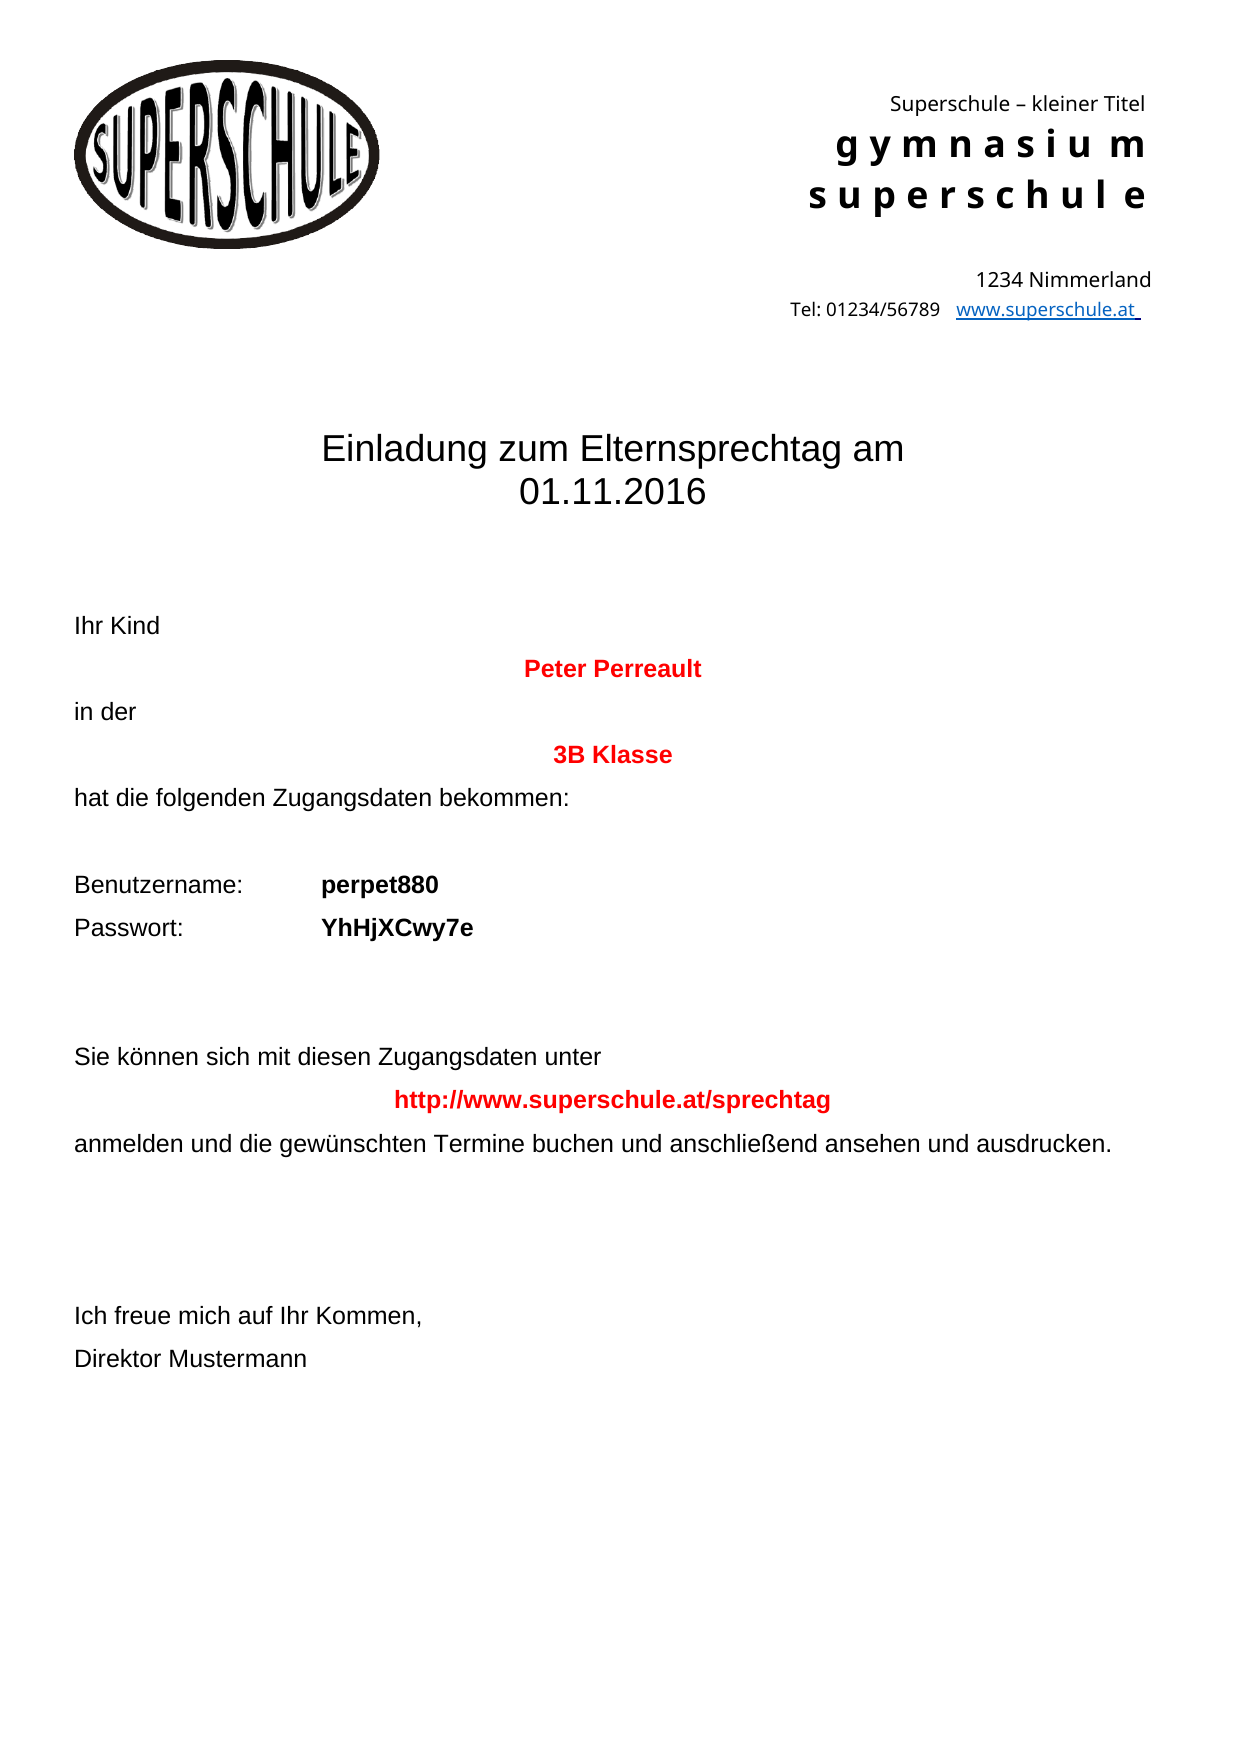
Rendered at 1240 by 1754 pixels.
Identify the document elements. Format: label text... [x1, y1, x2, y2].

text Ich freue mich auf Ihr Kommen, [74, 1301, 1152, 1330]
text Einladung zum Elternsprechtag am [74, 426, 1152, 469]
text 1234 Nimmerland [738, 265, 1152, 293]
text Passwort: YhHjXCwy7e [74, 913, 1152, 942]
text Sie können sich mit diesen Zugangsdaten unter [74, 1042, 1152, 1071]
text Benutzername: perpet880 [74, 869, 1152, 898]
text Direktor Mustermann [74, 1344, 1152, 1373]
text Superschule – kleiner Titel [694, 88, 1152, 117]
text Peter Perreault [74, 654, 1152, 683]
text anmelden und die gewünschten Termine buchen und anschließend ansehen und ausdrucken. [74, 1128, 1152, 1157]
text in der [74, 697, 1152, 726]
text superschul e [709, 168, 1152, 219]
text 01.11.2016 [74, 469, 1152, 513]
text Ihr Kind [74, 611, 1152, 639]
text hat die folgenden Zugangsdaten bekommen: [74, 783, 1152, 812]
text http://www.superschule.at/sprechtag [74, 1085, 1152, 1114]
text 3B Klasse [74, 740, 1152, 769]
text Tel: 01234/56789 www.superschule.at [738, 293, 1152, 323]
text gymnasiu m [709, 117, 1152, 168]
